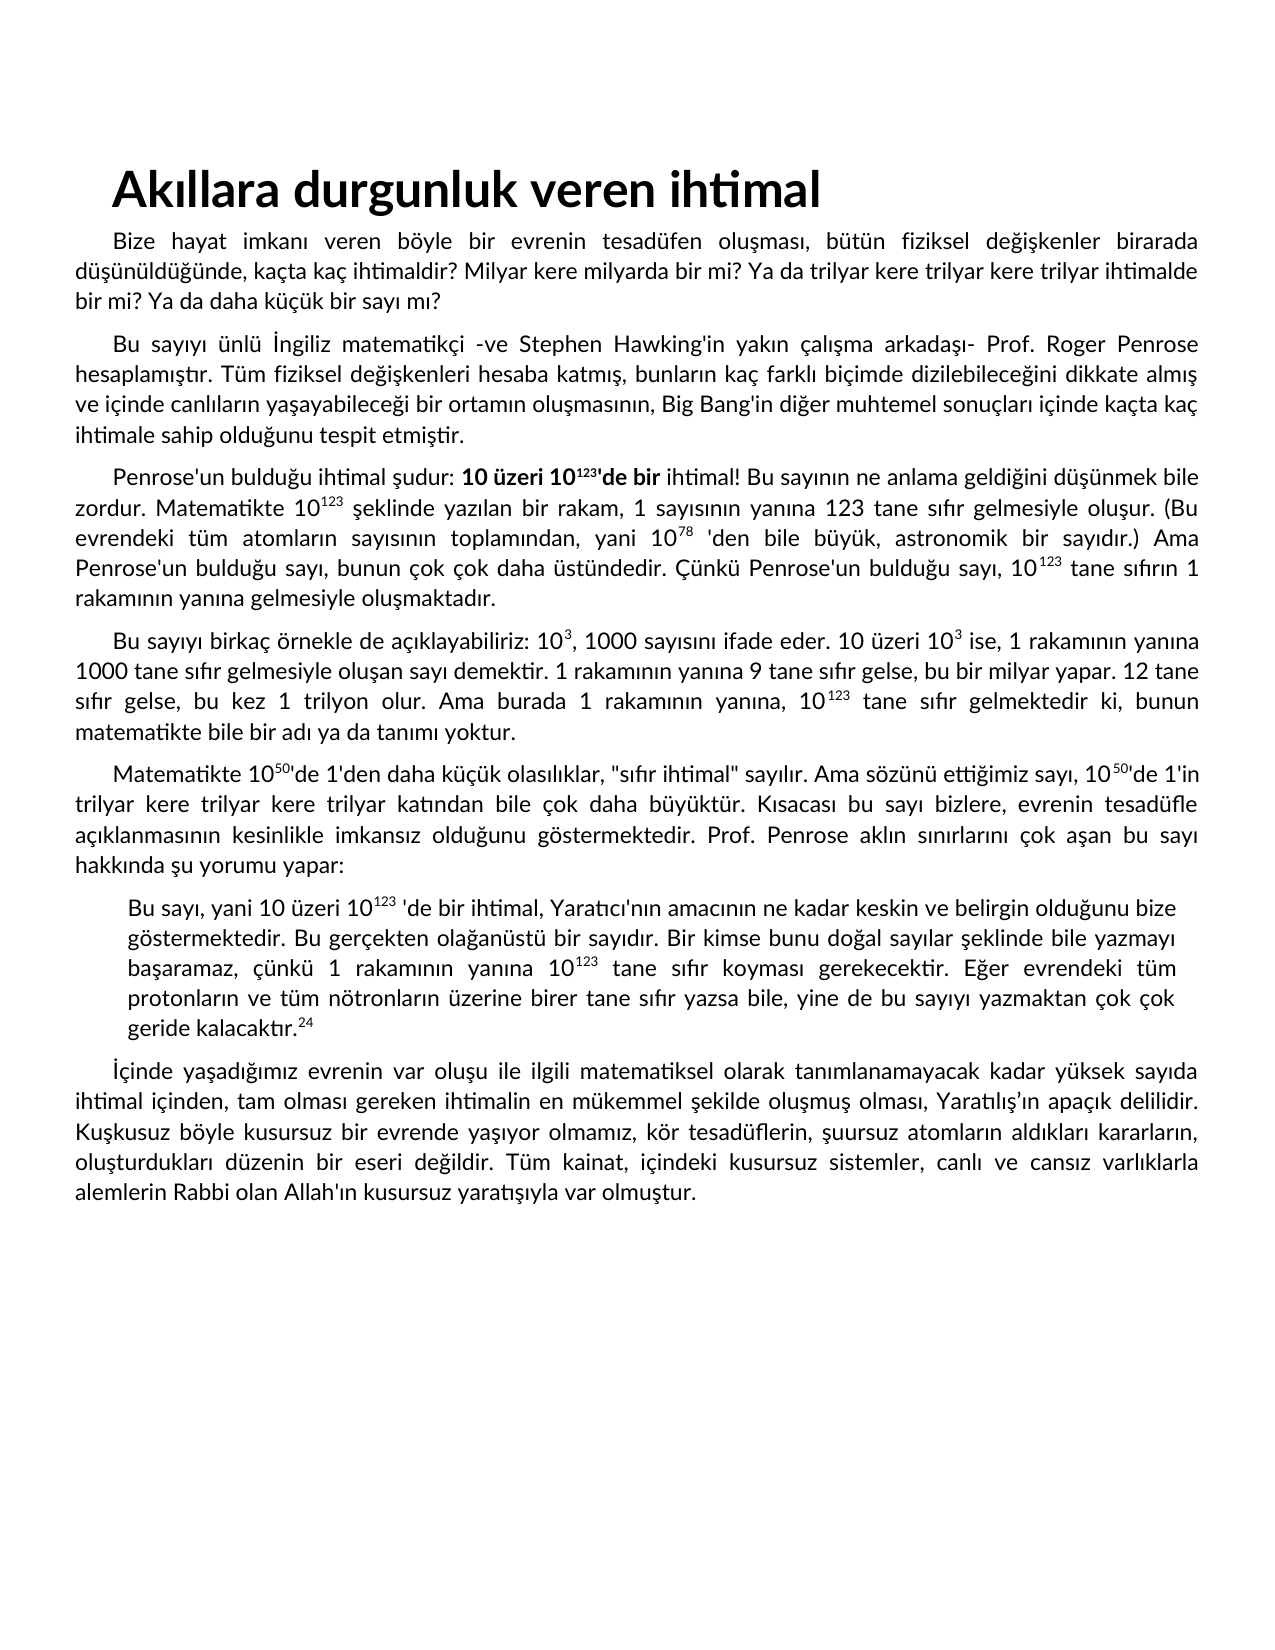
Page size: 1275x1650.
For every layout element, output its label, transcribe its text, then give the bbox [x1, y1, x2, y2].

text Bu sayı, yani 10 üzeri 10123 'de bir ihtimal, Yaratıcı'nın amacının ne kadar keskin ve belirgin olduğunu bize göstermektedir. Bu gerçekten olağanüstü bir sayıdır. Bir kimse bunu doğal sayılar şeklinde bile yazmayı başaramaz, çünkü 1 rakamının yanına 10123 tane sıfır koyması gerekecektir. Eğer evrendeki tüm protonların ve tüm nötronların üzerine birer tane sıfır yazsa bile, yine de bu sayıyı yazmaktan çok çok geride kalacaktır.24 [127, 893, 1177, 1042]
subtitle Akıllara durgunluk veren ihtimal [112, 158, 1200, 218]
text Bize hayat imkanı veren böyle bir evrenin tesadüfen oluşması, bütün fiziksel değişkenler birarada düşünüldüğünde, kaçta kaç ihtimaldir? Milyar kere milyarda bir mi? Ya da trilyar kere trilyar kere trilyar ihtimalde bir mi? Ya da daha küçük bir sayı mı? [75, 227, 1200, 314]
text Bu sayıyı birkaç örnekle de açıklayabiliriz: 103, 1000 sayısını ifade eder. 10 üzeri 103 ise, 1 rakamının yanına 1000 tane sıfır gelmesiyle oluşan sayı demektir. 1 rakamının yanına 9 tane sıfır gelse, bu bir milyar yapar. 12 tane sıfır gelse, bu kez 1 trilyon olur. Ama burada 1 rakamının yanına, 10123 tane sıfır gelmektedir ki, bunun matematikte bile bir adı ya da tanımı yoktur. [75, 627, 1200, 745]
text Penrose'un bulduğu ihtimal şudur: 10 üzeri 10123'de bir ihtimal! Bu sayının ne anlama geldiğini düşünmek bile zordur. Matematikte 10123 şeklinde yazılan bir rakam, 1 sayısının yanına 123 tane sıfır gelmesiyle oluşur. (Bu evrendeki tüm atomların sayısının toplamından, yani 1078 'den bile büyük, astronomik bir sayıdır.) Ama Penrose'un bulduğu sayı, bunun çok çok daha üstündedir. Çünkü Penrose'un bulduğu sayı, 10123 tane sıfırın 1 rakamının yanına gelmesiyle oluşmaktadır. [75, 463, 1200, 611]
text Bu sayıyı ünlü İngiliz matematikçi -ve Stephen Hawking'in yakın çalışma arkadaşı- Prof. Roger Penrose hesaplamıştır. Tüm fiziksel değişkenleri hesaba katmış, bunların kaç farklı biçimde dizilebileceğini dikkate almış ve içinde canlıların yaşayabileceği bir ortamın oluşmasının, Big Bang'in diğer muhtemel sonuçları içinde kaçta kaç ihtimale sahip olduğunu tespit etmiştir. [75, 330, 1200, 448]
text Matematikte 1050'de 1'den daha küçük olasılıklar, "sıfır ihtimal" sayılır. Ama sözünü ettiğimiz sayı, 1050'de 1'in trilyar kere trilyar kere trilyar katından bile çok daha büyüktür. Kısacası bu sayı bizlere, evrenin tesadüfle açıklanmasının kesinlikle imkansız olduğunu göstermektedir. Prof. Penrose aklın sınırlarını çok aşan bu sayı hakkında şu yorumu yapar: [75, 760, 1200, 878]
text İçinde yaşadığımız evrenin var oluşu ile ilgili matematiksel olarak tanımlanamayacak kadar yüksek sayıda ihtimal içinden, tam olması gereken ihtimalin en mükemmel şekilde oluşmuş olması, Yaratılış’ın apaçık delilidir. Kuşkusuz böyle kusursuz bir evrende yaşıyor olmamız, kör tesadüflerin, şuursuz atomların aldıkları kararların, oluşturdukları düzenin bir eseri değildir. Tüm kainat, içindeki kusursuz sistemler, canlı ve cansız varlıklarla alemlerin Rabbi olan Allah'ın kusursuz yaratışıyla var olmuştur. [75, 1057, 1200, 1205]
